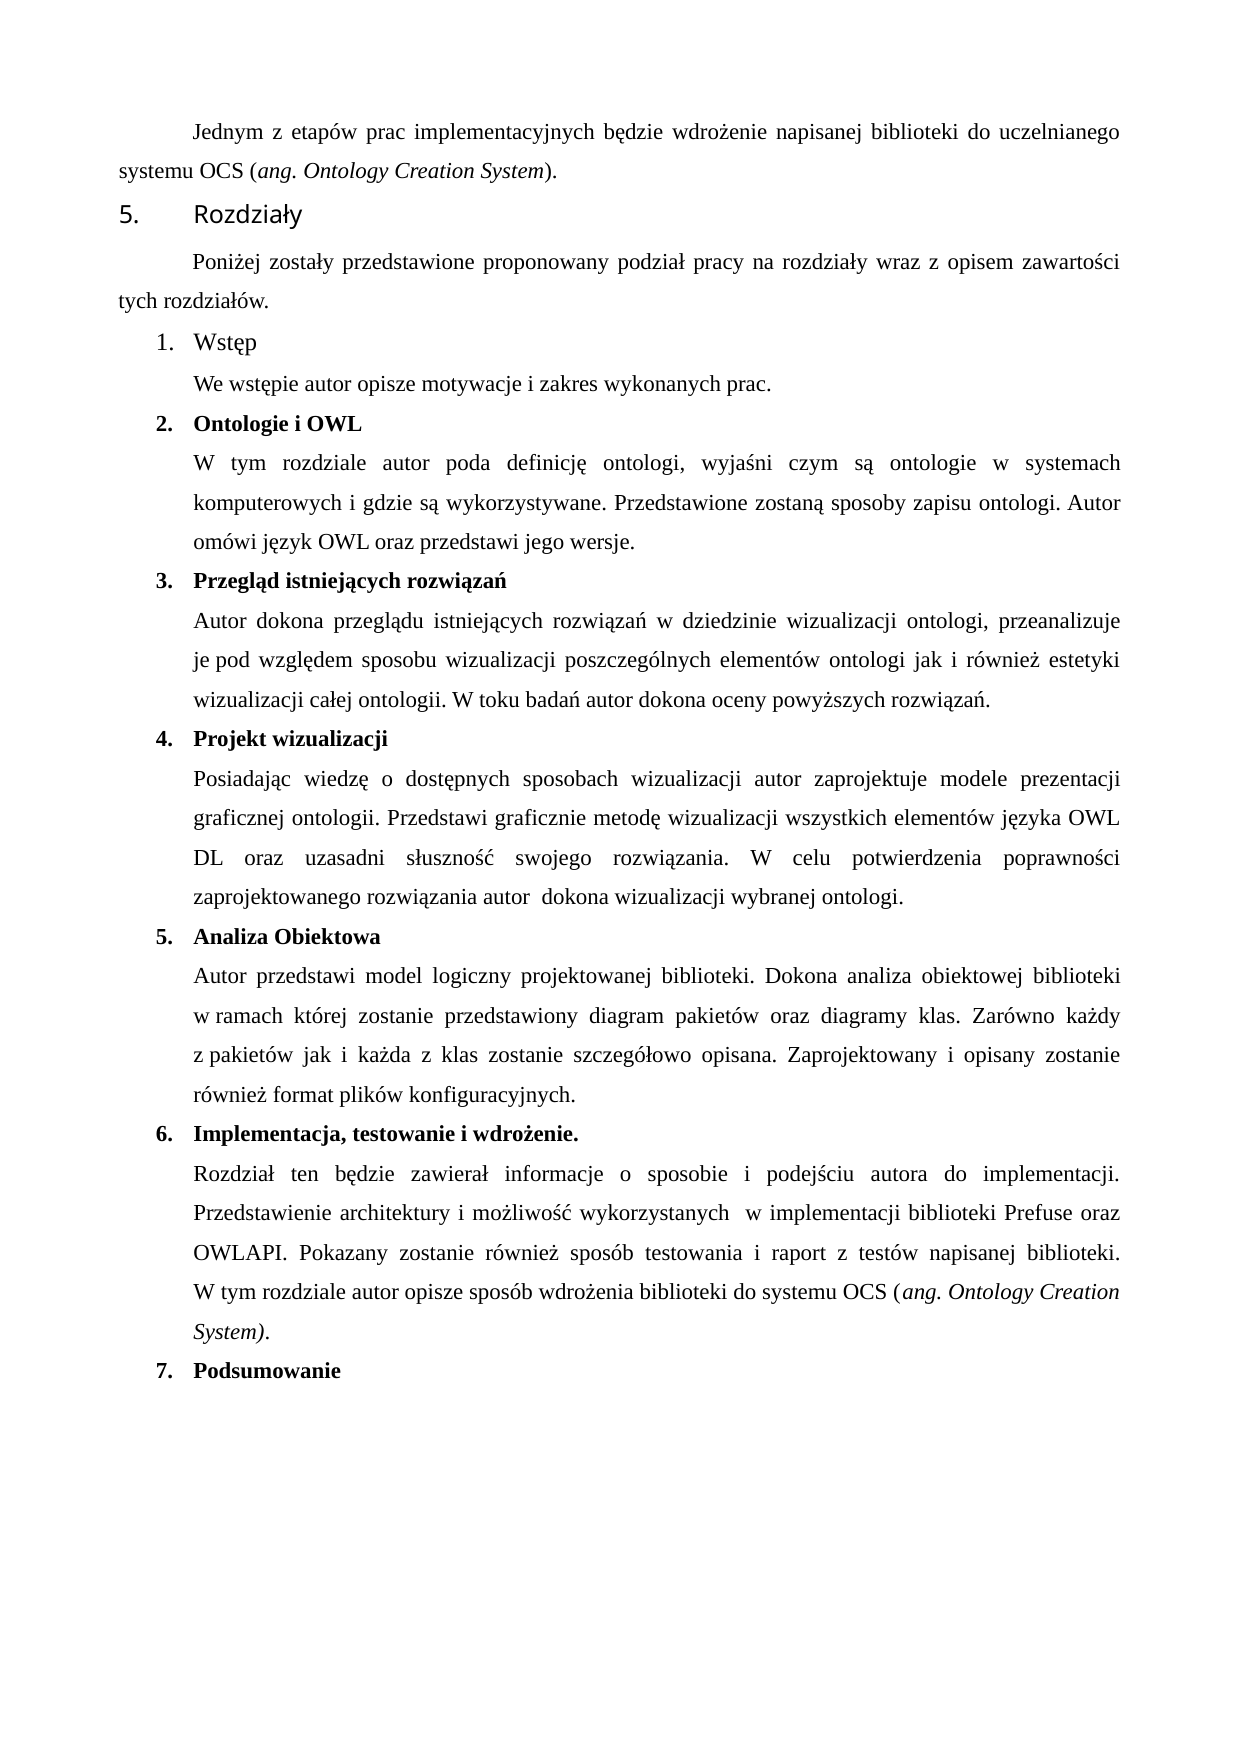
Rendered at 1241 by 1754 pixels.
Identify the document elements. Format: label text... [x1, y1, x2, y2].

list Autor przedstawi model logiczny projektowanej biblioteki. Dokona analiza obiektowej biblioteki w ramach której zostanie przedstawiony diagram pakietów oraz diagramy klas. Zarówno każdy z pakietów jak i każda z klas zostanie szczegółowo opisana. Zaprojektowany i opisany zostanie również format plików konfiguracyjnych. [156, 962, 1122, 1107]
list W tym rozdziale autor poda definicję ontologi, wyjaśni czym są ontologie w systemach komputerowych i gdzie są wykorzystywane. Przedstawione zostaną sposoby zapisu ontologi. Autor omówi język OWL oraz przedstawi jego wersje. [156, 449, 1122, 554]
list Posiadając wiedzę o dostępnych sposobach wizualizacji autor zaprojektuje modele prezentacji graficznej ontologii. Przedstawi graficznie metodę wizualizacji wszystkich elementów języka OWL DL oraz uzasadni słuszność swojego rozwiązania. W celu potwierdzenia poprawności zaprojektowanego rozwiązania autor dokona wizualizacji wybranej ontologi. [156, 765, 1122, 910]
list Rozdział ten będzie zawierał informacje o sposobie i podejściu autora do implementacji. Przedstawienie architektury i możliwość wykorzystanych w implementacji biblioteki Prefuse oraz OWLAPI. Pokazany zostanie również sposób testowania i raport z testów napisanej biblioteki. W tym rozdziale autor opisze sposób wdrożenia biblioteki do systemu OCS (ang. Ontology Creation System). [156, 1160, 1122, 1344]
list Jednym z etapów prac implementacyjnych będzie wdrożenie napisanej biblioteki do uczelnianego systemu OCS (ang. Ontology Creation System). [118, 118, 1122, 184]
list Ontologie i OWL [156, 410, 1122, 436]
list Rozdziały [118, 197, 1122, 231]
list Autor dokona przeglądu istniejących rozwiązań w dziedzinie wizualizacji ontologi, przeanalizuje je pod względem sposobu wizualizacji poszczególnych elementów ontologi jak i również estetyki wizualizacji całej ontologii. W toku badań autor dokona oceny powyższych rozwiązań. [156, 607, 1122, 712]
list We wstępie autor opisze motywacje i zakres wykonanych prac. [156, 370, 1122, 397]
list Analiza Obiektowa [156, 923, 1122, 949]
list Projekt wizualizacji [156, 726, 1122, 752]
list Przegląd istniejących rozwiązań [156, 568, 1122, 594]
list Wstęp [156, 327, 1122, 356]
text Poniżej zostały przedstawione proponowany podział pracy na rozdziały wraz z opisem zawartości tych rozdziałów. [118, 248, 1122, 314]
list Podsumowanie [156, 1357, 1122, 1383]
list Implementacja, testowanie i wdrożenie. [156, 1120, 1122, 1147]
